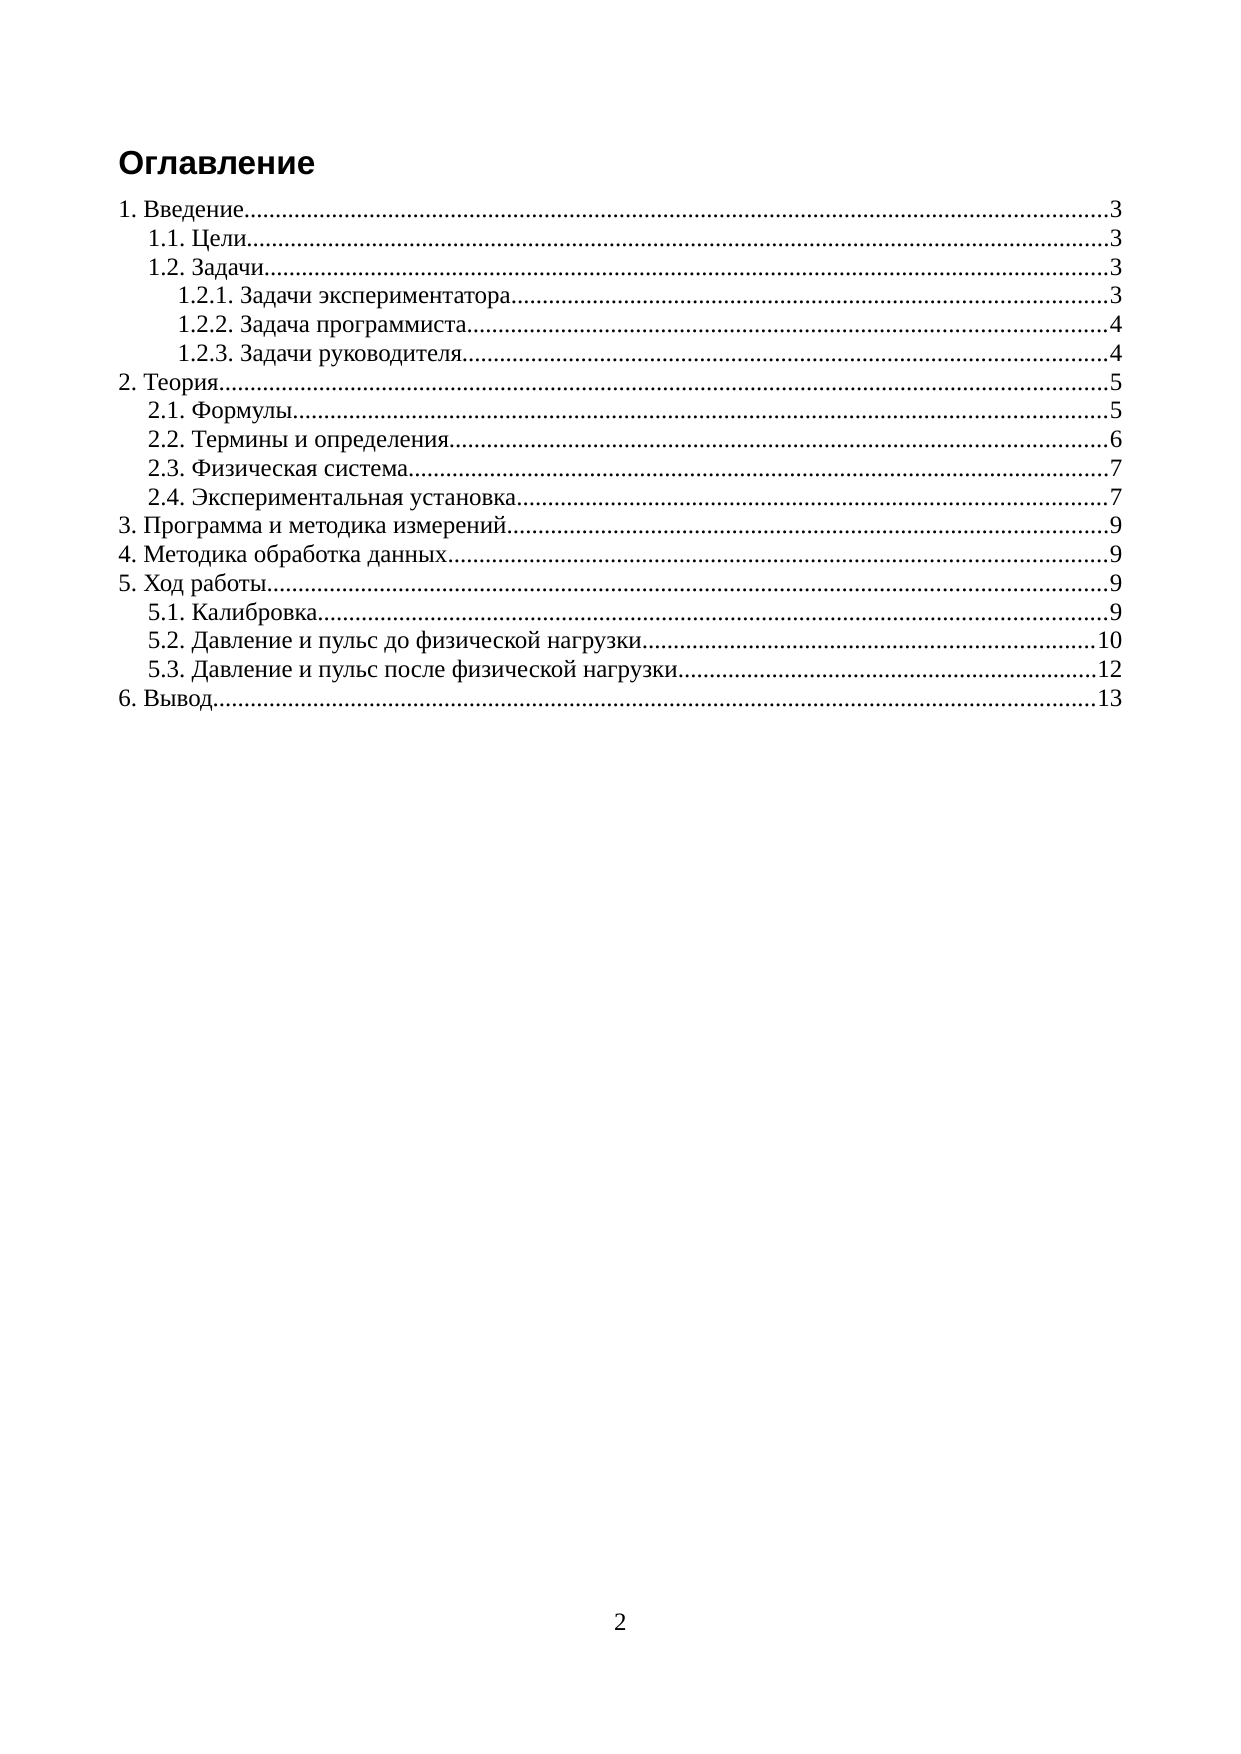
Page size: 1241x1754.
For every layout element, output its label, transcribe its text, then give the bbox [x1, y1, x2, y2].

text 2. Теория 5 [118, 367, 1122, 395]
text 5. Ход работы 9 [118, 568, 1122, 597]
text 5.3. Давление и пульс после физической нагрузки 12 [148, 654, 1122, 683]
text 1.2.1. Задачи экспериментатора 3 [177, 280, 1122, 309]
text 2.3. Физическая система 7 [148, 453, 1122, 482]
text 5.1. Калибровка 9 [148, 597, 1122, 625]
text 4. Методика обработка данных 9 [118, 539, 1122, 568]
text 1.2.2. Задача программиста 4 [177, 309, 1122, 338]
text 2.4. Экспериментальная установка 7 [148, 482, 1122, 510]
text 1. Введение 3 [118, 194, 1122, 223]
text 2.2. Термины и определения 6 [148, 424, 1122, 453]
text 5.2. Давление и пульс до физической нагрузки 10 [148, 625, 1122, 654]
subtitle Оглавление [118, 143, 1122, 182]
text 3. Программа и методика измерений 9 [118, 510, 1122, 539]
text 1.1. Цели 3 [148, 223, 1122, 252]
text 6. Вывод 13 [118, 683, 1122, 712]
text 1.2. Задачи 3 [148, 252, 1122, 280]
text 2.1. Формулы 5 [148, 395, 1122, 424]
text 1.2.3. Задачи руководителя 4 [177, 338, 1122, 367]
